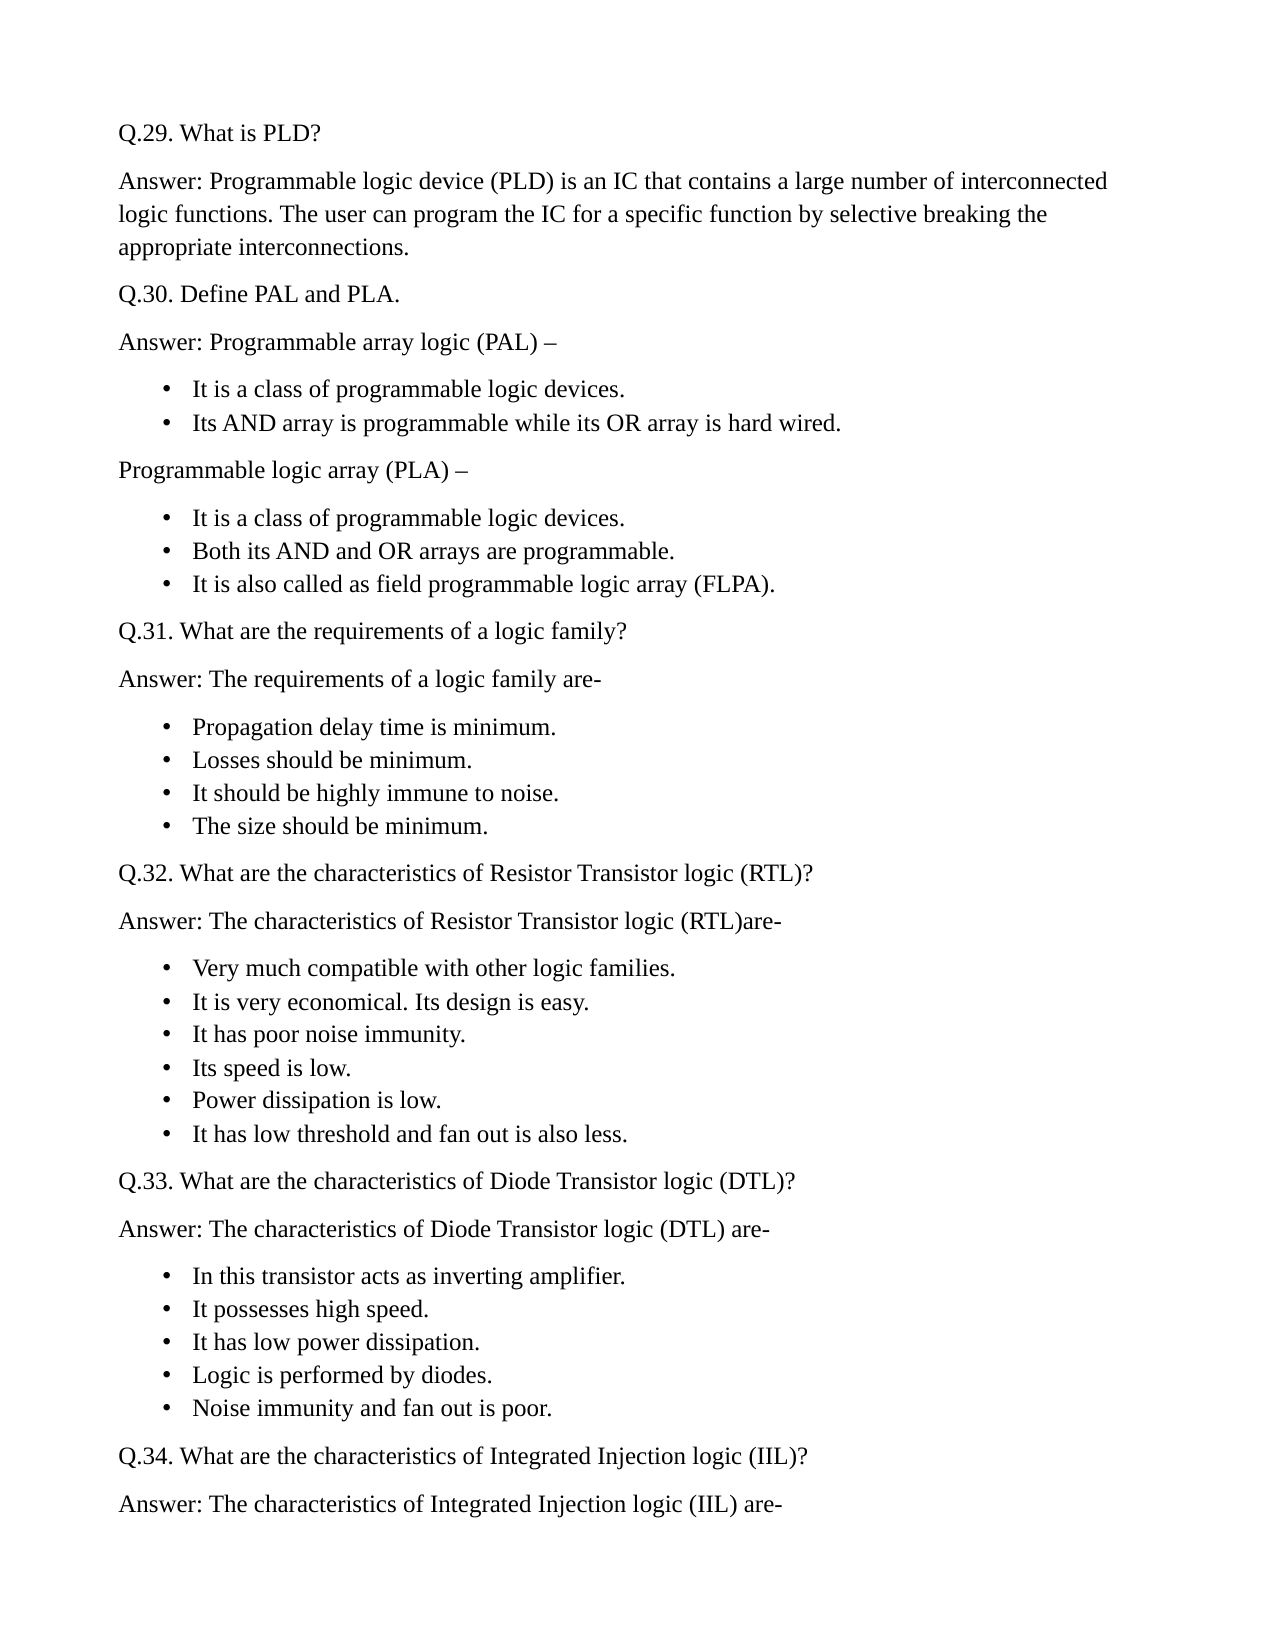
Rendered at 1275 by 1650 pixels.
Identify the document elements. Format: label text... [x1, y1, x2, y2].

text Q.32. What are the characteristics of Resistor Transistor logic (RTL)? [118, 858, 1157, 887]
text Answer: The characteristics of Resistor Transistor logic (RTL)are- [118, 906, 1157, 935]
list Logic is performed by diodes. [162, 1361, 1157, 1389]
list Losses should be minimum. [162, 745, 1157, 773]
text Answer: Programmable logic device (PLD) is an IC that contains a large number of interconnected logic functions. The user can program the IC for a specific function by selective breaking the appropriate interconnections. [118, 166, 1157, 261]
list Propagation delay time is minimum. [162, 712, 1157, 740]
list Noise immunity and fan out is poor. [162, 1393, 1157, 1422]
list In this transistor acts as inverting amplifier. [162, 1261, 1157, 1290]
list Both its AND and OR arrays are programmable. [162, 536, 1157, 564]
list Very much compatible with other logic families. [162, 953, 1157, 982]
list It is also called as field programmable logic array (FLPA). [162, 569, 1157, 598]
text Q.34. What are the characteristics of Integrated Injection logic (IIL)? [118, 1441, 1157, 1470]
text Answer: The characteristics of Diode Transistor logic (DTL) are- [118, 1214, 1157, 1243]
text Q.31. What are the requirements of a logic family? [118, 616, 1157, 645]
list The size should be minimum. [162, 811, 1157, 839]
list It should be highly immune to noise. [162, 778, 1157, 806]
list It has low power dissipation. [162, 1327, 1157, 1356]
text Q.30. Define PAL and PLA. [118, 279, 1157, 308]
list Its AND array is programmable while its OR array is hard wired. [162, 408, 1157, 436]
list It is a class of programmable logic devices. [162, 374, 1157, 403]
list It has poor noise immunity. [162, 1019, 1157, 1048]
text Answer: The characteristics of Integrated Injection logic (IIL) are- [118, 1489, 1157, 1517]
text Q.33. What are the characteristics of Diode Transistor logic (DTL)? [118, 1166, 1157, 1195]
text Answer: Programmable array logic (PAL) – [118, 327, 1157, 356]
text Answer: The requirements of a logic family are- [118, 664, 1157, 693]
list Power dissipation is low. [162, 1086, 1157, 1114]
list It has low threshold and fan out is also less. [162, 1119, 1157, 1147]
text Programmable logic array (PLA) – [118, 455, 1157, 484]
list It is a class of programmable logic devices. [162, 503, 1157, 532]
list It possesses high speed. [162, 1294, 1157, 1323]
text Q.29. What is PLD? [118, 118, 1157, 147]
list It is very economical. Its design is easy. [162, 987, 1157, 1015]
list Its speed is low. [162, 1053, 1157, 1081]
